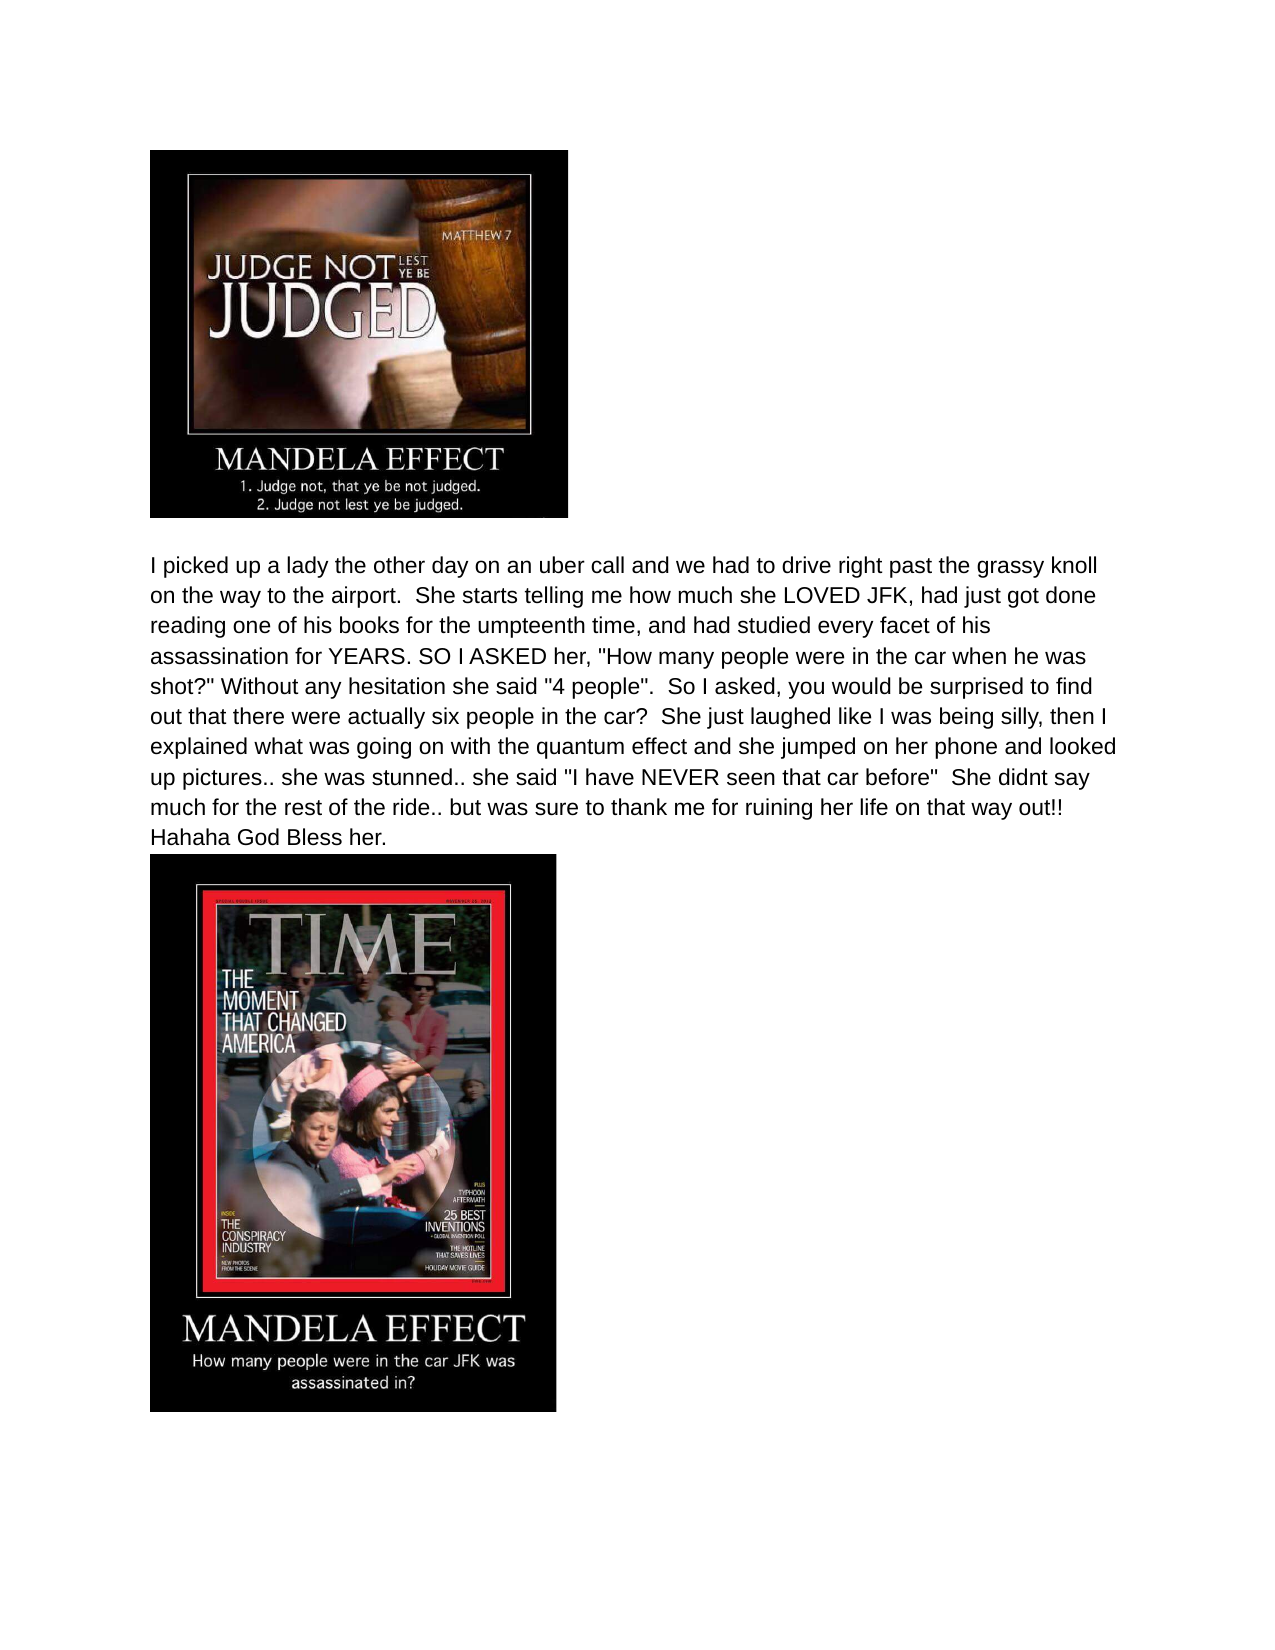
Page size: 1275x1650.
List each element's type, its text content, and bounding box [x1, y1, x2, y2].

picture [150, 854, 557, 1412]
picture [150, 150, 569, 518]
text I picked up a lady the other day on an uber call and we had to drive right past the grassy knoll on the way to the airport. She starts telling me how much she LOVED JFK, had just got done reading one of his books for the umpteenth time, and had studied every facet of his assassination for YEARS. SO I ASKED her, "How many people were in the car when he was shot?" Without any hesitation she said "4 people". So I asked, you would be surprised to find out that there were actually six people in the car? She just laughed like I was being silly, then I explained what was going on with the quantum effect and she jumped on her phone and looked up pictures.. she was stunned.. she said "I have NEVER seen that car before" She didnt say much for the rest of the ride.. but was sure to thank me for ruining her life on that way out!! Hahaha God Bless her. [150, 552, 1125, 850]
